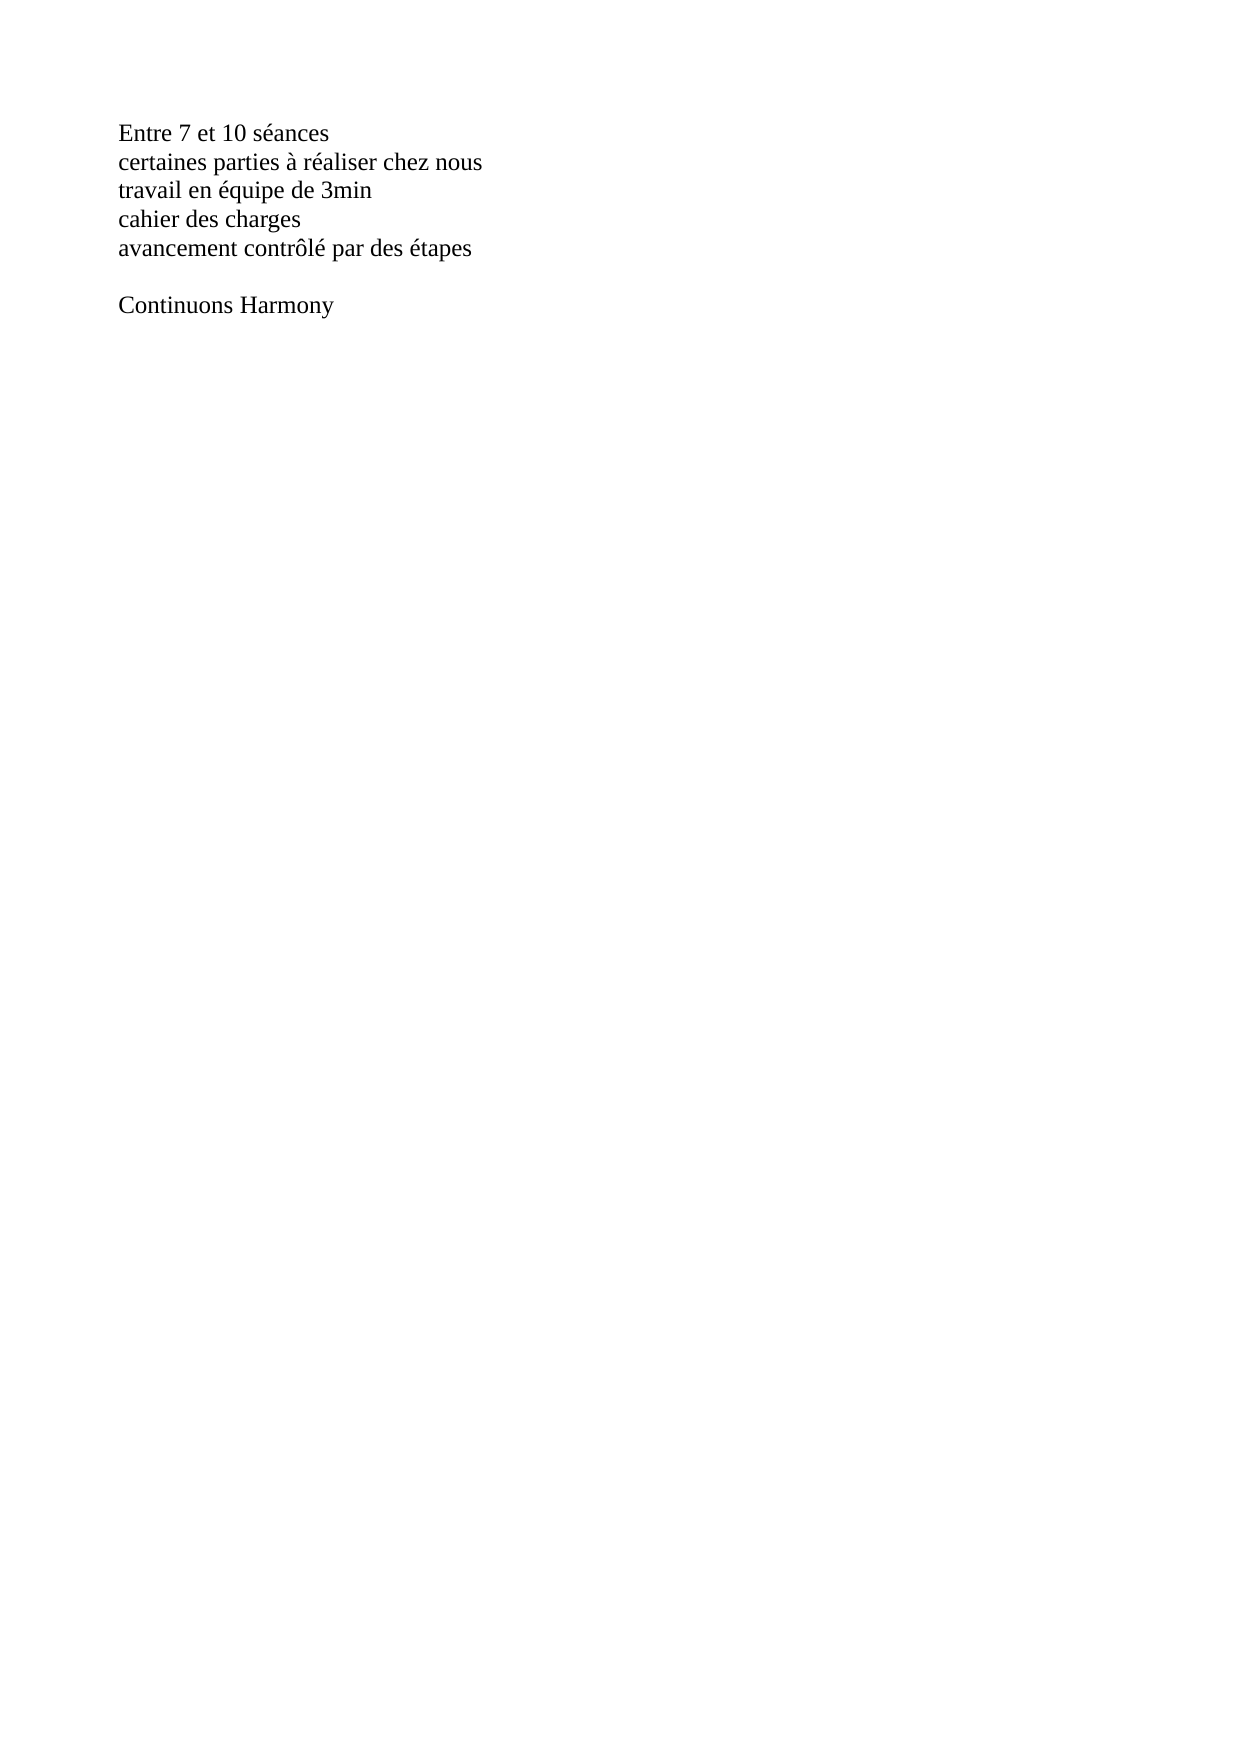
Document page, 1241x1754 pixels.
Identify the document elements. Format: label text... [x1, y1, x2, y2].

text Continuons Harmony [118, 291, 1122, 319]
text cahier des charges [118, 204, 1122, 233]
text avancement contrôlé par des étapes [118, 233, 1122, 262]
text travail en équipe de 3min [118, 176, 1122, 204]
text Entre 7 et 10 séances [118, 118, 1122, 147]
text certaines parties à réaliser chez nous [118, 147, 1122, 176]
